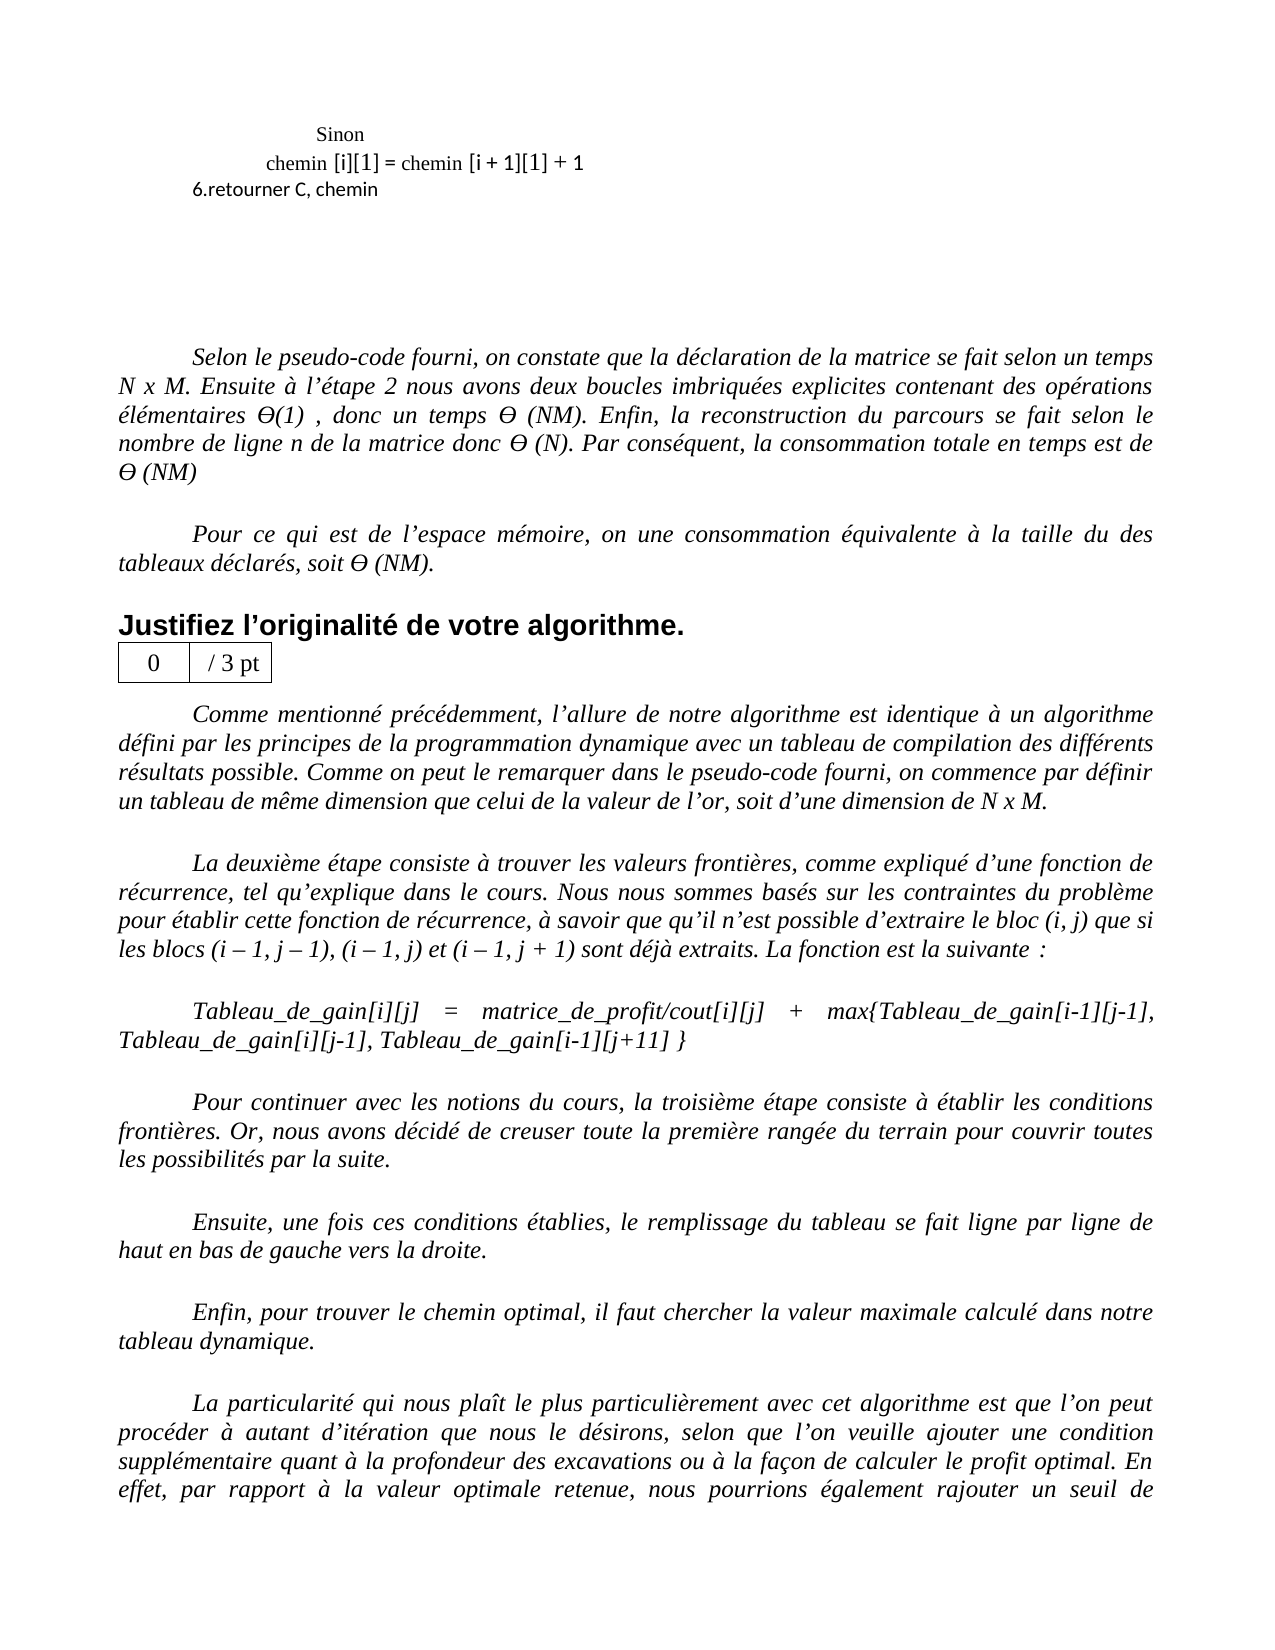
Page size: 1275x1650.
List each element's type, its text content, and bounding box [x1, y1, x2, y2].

subtitle Justifiez l’originalité de votre algorithme. [118, 608, 1157, 642]
text Tableau_de_gain[i][j] = matrice_de_profit/cout[i][j] + max{Tableau_de_gain[i-1][j-1], Tableau_de_gain[i][j-1], Tableau_de_gain[i-1][j+11] } [118, 996, 1157, 1054]
text La particularité qui nous plaît le plus particulièrement avec cet algorithme est que l’on peut procéder à autant d’itération que nous le désirons, selon que l’on veuille ajouter une condition supplémentaire quant à la profondeur des excavations ou à la façon de calculer le profit optimal. En effet, par rapport à la valeur optimale retenue, nous pourrions également rajouter un seuil de [118, 1388, 1157, 1503]
text Comme mentionné précédemment, l’allure de notre algorithme est identique à un algorithme défini par les principes de la programmation dynamique avec un tableau de compilation des différents résultats possible. Comme on peut le remarquer dans le pseudo-code fourni, on commence par définir un tableau de même dimension que celui de la valeur de l’or, soit d’une dimension de N x M. [118, 699, 1157, 814]
text Ensuite, une fois ces conditions établies, le remplissage du tableau se fait ligne par ligne de haut en bas de gauche vers la droite. [118, 1207, 1157, 1264]
text Enfin, pour trouver le chemin optimal, il faut chercher la valeur maximale calculé dans notre tableau dynamique. [118, 1297, 1157, 1355]
text Selon le pseudo-code fourni, on constate que la déclaration de la matrice se fait selon un temps N x M. Ensuite à l’étape 2 nous avons deux boucles imbriquées explicites contenant des opérations élémentaires Ɵ(1) , donc un temps Ɵ (NM). Enfin, la reconstruction du parcours se fait selon le nombre de ligne n de la matrice donc Ɵ (N). Par conséquent, la consommation totale en temps est de Ɵ (NM) [118, 342, 1157, 486]
text chemin [i][1] = chemin [i + 1][1] + 1 [118, 147, 1157, 176]
table_header 0 [119, 643, 189, 682]
text 6.retourner C, chemin [118, 176, 1157, 201]
text Pour continuer avec les notions du cours, la troisième étape consiste à établir les conditions frontières. Or, nous avons décidé de creuser toute la première rangée du terrain pour couvrir toutes les possibilités par la suite. [118, 1087, 1157, 1173]
text Pour ce qui est de l’espace mémoire, on une consommation équivalente à la taille du des tableaux déclarés, soit Ɵ (NM). [118, 519, 1157, 577]
table_header / 3 pt [190, 643, 271, 682]
text Sinon [192, 118, 1157, 147]
text La deuxième étape consiste à trouver les valeurs frontières, comme expliqué d’une fonction de récurrence, tel qu’explique dans le cours. Nous nous sommes basés sur les contraintes du problème pour établir cette fonction de récurrence, à savoir que qu’il n’est possible d’extraire le bloc (i, j) que si les blocs (i – 1, j – 1), (i – 1, j) et (i – 1, j + 1) sont déjà extraits. La fonction est la suivante : [118, 848, 1157, 963]
